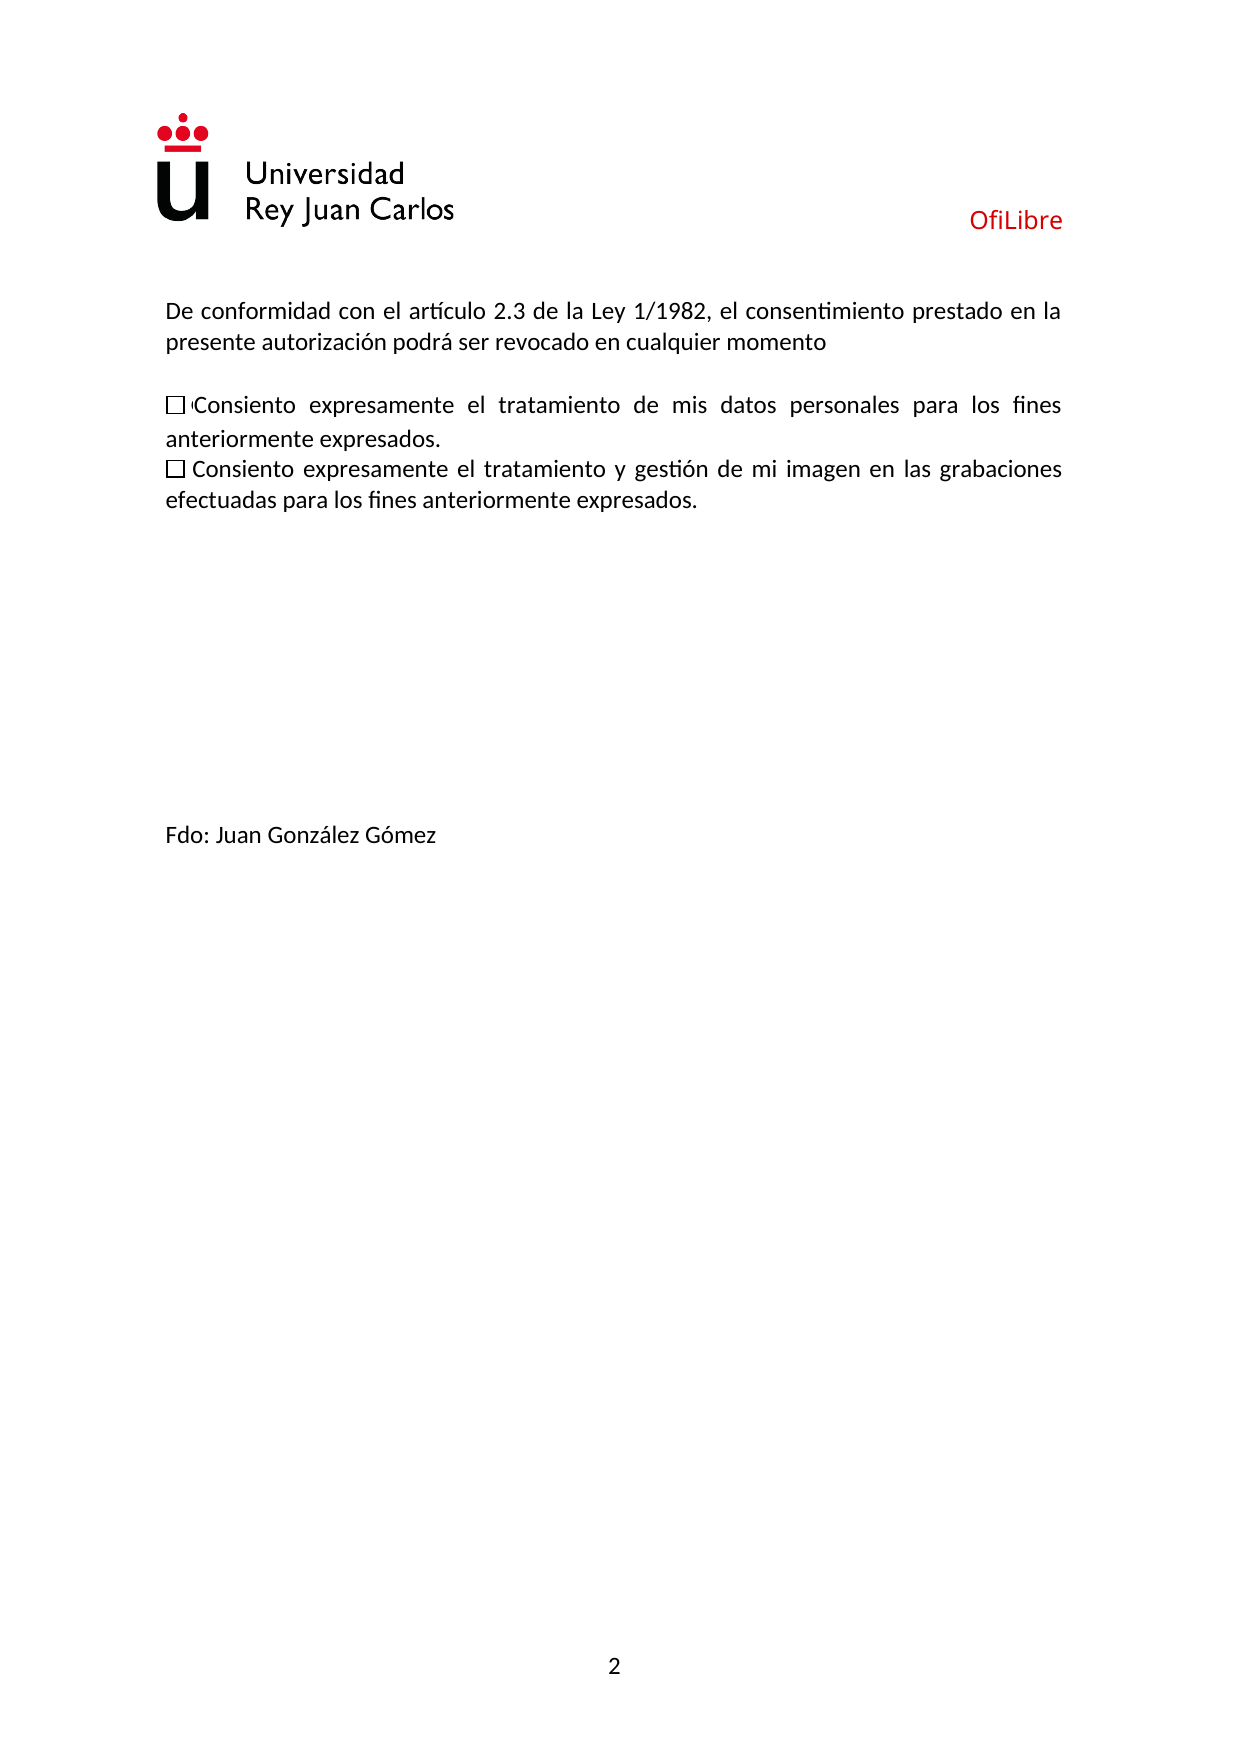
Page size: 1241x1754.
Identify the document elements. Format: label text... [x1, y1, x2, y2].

text Consiento expresamente el tratamiento y gestión de mi imagen en las grabaciones efectuadas para los fines anteriormente expresados. [165, 453, 1063, 514]
text Fdo: Juan González Gómez [165, 820, 1063, 850]
text De conformidad con el artículo 2.3 de la Ley 1/1982, el consentimiento prestado en la presente autorización podrá ser revocado en cualquier momento [165, 295, 1063, 356]
picture [157, 113, 454, 227]
text Consiento expresamente el tratamiento de mis datos personales para los fines anteriormente expresados. [165, 387, 1063, 453]
